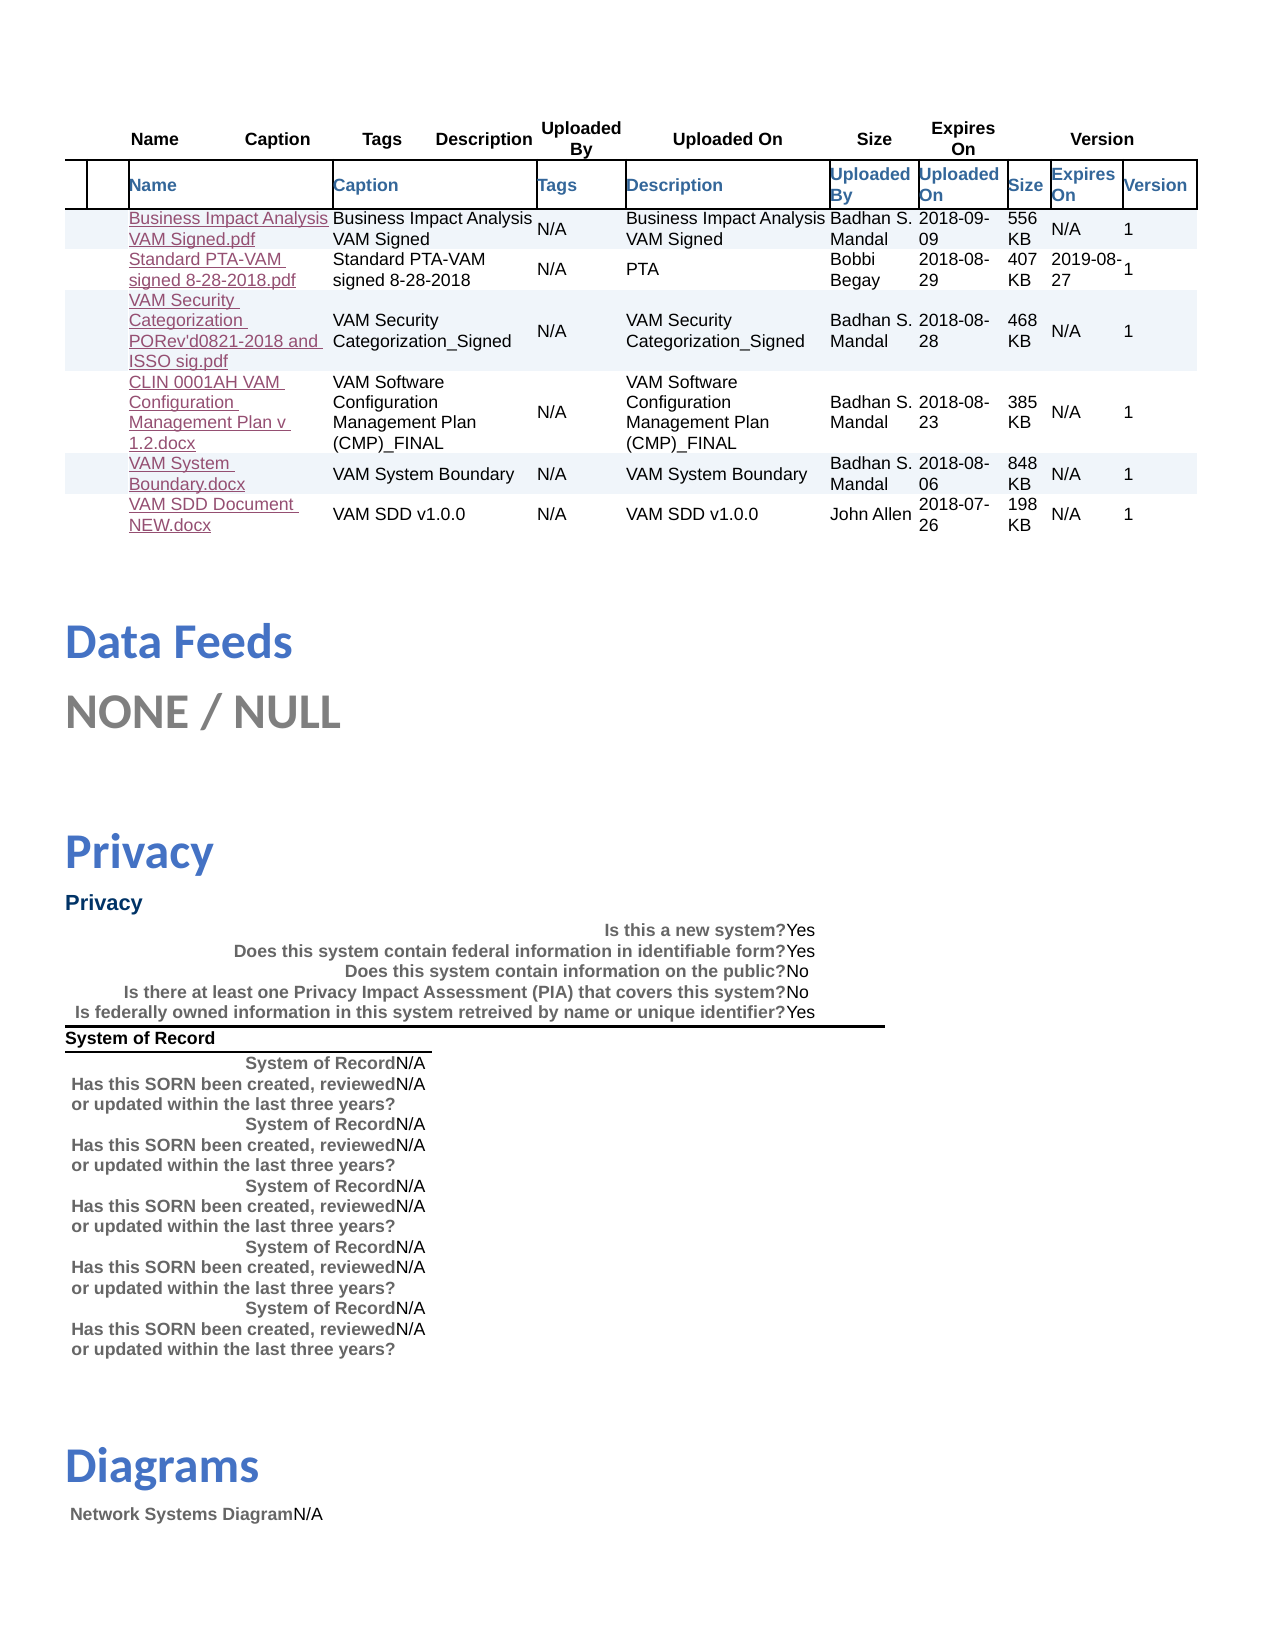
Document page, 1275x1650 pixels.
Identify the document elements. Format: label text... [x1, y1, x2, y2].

table_cell N/A [1051, 494, 1123, 535]
table_header Caption [222, 118, 333, 159]
table_cell [1051, 535, 1123, 539]
table_cell Is there at least one Privacy Impact Assessment (PIA) that covers this system? [68, 981, 786, 1002]
table_cell Badhan S. Mandal [830, 290, 919, 371]
table_cell N/A [537, 494, 626, 535]
table_cell [65, 453, 87, 494]
table_cell N/A [537, 249, 626, 290]
table_cell [65, 249, 87, 290]
table_cell Yes [786, 920, 821, 941]
table_cell John Allen [830, 494, 919, 535]
table_header Tags [333, 118, 431, 159]
table_cell [919, 535, 1008, 539]
table_cell Uploaded By [831, 161, 918, 208]
table_cell N/A [396, 1196, 432, 1237]
table_cell N/A [396, 1114, 432, 1134]
table_cell Uploaded On [920, 161, 1007, 208]
table_cell 1 [1123, 453, 1197, 494]
table_header Version [1008, 118, 1197, 159]
table_cell Badhan S. Mandal [830, 210, 919, 249]
table_cell N/A [1051, 210, 1123, 249]
table_cell VAM Security Categorization PORev'd0821-2018 and ISSO sig.pdf [129, 290, 333, 371]
table_cell Badhan S. Mandal [830, 371, 919, 453]
table_cell 1 [1123, 290, 1197, 371]
table_header N/A [293, 1504, 329, 1524]
table_cell VAM SDD v1.0.0 [333, 494, 537, 535]
table_cell [87, 290, 128, 371]
text NONE / NULL [65, 680, 1190, 741]
table_cell 407 KB [1008, 249, 1051, 290]
table_cell Business Impact Analysis VAM Signed [626, 210, 830, 249]
table_cell 385 KB [1008, 371, 1051, 453]
table_cell Bobbi Begay [830, 249, 919, 290]
table_cell Has this SORN been created, reviewed or updated within the last three years? [65, 1318, 396, 1359]
table_cell N/A [396, 1135, 432, 1175]
table_cell Yes [786, 941, 821, 961]
table_cell [88, 161, 128, 208]
table_header Uploaded On [626, 118, 830, 159]
table_cell Description [627, 161, 829, 208]
table_cell Standard PTA-VAM signed 8-28-2018.pdf [129, 249, 333, 290]
table_header Size [830, 118, 919, 159]
table_header Network Systems Diagram [65, 1504, 293, 1524]
table_cell [65, 494, 87, 535]
table_header [145, 890, 885, 915]
table_header Name [87, 118, 222, 159]
table_cell N/A [396, 1298, 432, 1318]
table_cell VAM System Boundary.docx [129, 453, 333, 494]
table_cell [87, 210, 128, 249]
table_cell Is federally owned information in this system retreived by name or unique identifier? [68, 1002, 786, 1022]
table_cell N/A [537, 371, 626, 453]
table_cell [65, 290, 87, 371]
table_cell VAM Security Categorization_Signed [626, 290, 830, 371]
table_cell Is this a new system? [68, 920, 786, 941]
table_cell [87, 453, 128, 494]
table_cell 2018-07-26 [919, 494, 1008, 535]
table_cell [1008, 535, 1051, 539]
table_cell 1 [1123, 371, 1197, 453]
table_cell VAM SDD Document NEW.docx [129, 494, 333, 535]
table_header [68, 915, 821, 920]
table_cell VAM System Boundary [333, 453, 537, 494]
table_cell Standard PTA-VAM signed 8-28-2018 [333, 249, 537, 290]
table_cell Business Impact Analysis VAM Signed.pdf [129, 210, 333, 249]
table_cell System of Record [65, 1053, 396, 1073]
table_cell [626, 535, 830, 539]
table_cell Does this system contain federal information in identifiable form? [68, 941, 786, 961]
text Data Feeds [65, 610, 1190, 671]
table_cell PTA [626, 249, 830, 290]
table_cell [222, 535, 333, 539]
table_cell 1 [1123, 249, 1197, 290]
text Privacy [65, 820, 1190, 881]
table_cell 2018-09-09 [919, 210, 1008, 249]
table_cell Badhan S. Mandal [830, 453, 919, 494]
table_cell [87, 249, 128, 290]
table_cell Name [130, 161, 332, 208]
table_cell Tags [538, 161, 625, 208]
table_cell 2018-08-29 [919, 249, 1008, 290]
table_cell System of Record [65, 1237, 396, 1257]
table_cell Caption [334, 161, 536, 208]
table_header Expires On [919, 118, 1008, 159]
table_cell 2018-08-06 [919, 453, 1008, 494]
table_cell [1123, 535, 1197, 539]
table_cell [65, 371, 87, 453]
table_cell [129, 535, 222, 539]
table_cell N/A [396, 1073, 432, 1114]
table_cell [537, 535, 626, 539]
table_cell [431, 535, 537, 539]
table_cell 556 KB [1008, 210, 1051, 249]
table_cell 2018-08-28 [919, 290, 1008, 371]
table_cell CLIN 0001AH VAM Configuration Management Plan v 1.2.docx [129, 371, 333, 453]
table_cell 2018-08-23 [919, 371, 1008, 453]
table_cell 1 [1123, 210, 1197, 249]
table_cell VAM System Boundary [626, 453, 830, 494]
table_cell [68, 915, 885, 1025]
table_cell VAM Software Configuration Management Plan (CMP)_FINAL [626, 371, 830, 453]
table_cell N/A [396, 1318, 432, 1359]
table_cell 848 KB [1008, 453, 1051, 494]
table_cell N/A [396, 1237, 432, 1257]
table_cell N/A [1051, 371, 1123, 453]
table_cell [830, 535, 919, 539]
table_cell N/A [537, 453, 626, 494]
table_cell 198 KB [1008, 494, 1051, 535]
table_cell [333, 535, 431, 539]
table_cell VAM Software Configuration Management Plan (CMP)_FINAL [333, 371, 537, 453]
table_cell VAM Security Categorization_Signed [333, 290, 537, 371]
table_cell Has this SORN been created, reviewed or updated within the last three years? [65, 1196, 396, 1237]
table_cell N/A [537, 210, 626, 249]
table_cell N/A [537, 290, 626, 371]
table_cell Expires On [1052, 161, 1122, 208]
table_header [329, 1504, 481, 1524]
table_cell [87, 371, 128, 453]
table_cell 2019-08-27 [1051, 249, 1123, 290]
table_header Description [431, 118, 537, 159]
table_cell N/A [1051, 290, 1123, 371]
table_cell N/A [1051, 453, 1123, 494]
table_cell Has this SORN been created, reviewed or updated within the last three years? [65, 1073, 396, 1114]
table_cell No [786, 981, 821, 1002]
table_cell 468 KB [1008, 290, 1051, 371]
table_cell VAM SDD v1.0.0 [626, 494, 830, 535]
table_cell Does this system contain information on the public? [68, 961, 786, 981]
table_cell 1 [1123, 494, 1197, 535]
table_cell [87, 494, 128, 535]
table_cell Size [1009, 161, 1050, 208]
table_cell Business Impact Analysis VAM Signed [333, 210, 537, 249]
table_header Privacy [65, 890, 145, 915]
table_cell Yes [786, 1002, 821, 1022]
table_header [481, 1504, 898, 1524]
table_cell System of Record [65, 1298, 396, 1318]
table_cell System of Record [65, 1114, 396, 1134]
table_header [898, 1504, 1190, 1524]
table_header System of Record [65, 1028, 432, 1051]
table_cell N/A [396, 1175, 432, 1196]
table_cell [65, 161, 86, 208]
table_header Uploaded By [537, 118, 626, 159]
table_header [74, 118, 87, 159]
table_cell Version [1124, 161, 1196, 208]
table_cell Has this SORN been created, reviewed or updated within the last three years? [65, 1135, 396, 1175]
table_header [65, 118, 74, 159]
table_cell N/A [396, 1053, 432, 1073]
table_cell N/A [396, 1257, 432, 1298]
text Diagrams [65, 1434, 1190, 1495]
table_cell [87, 535, 128, 539]
table_cell [65, 1028, 885, 1364]
table_cell System of Record [65, 1175, 396, 1196]
table_cell [74, 535, 87, 539]
table_cell Has this SORN been created, reviewed or updated within the last three years? [65, 1257, 396, 1298]
table_cell No [786, 961, 821, 981]
table_cell [65, 210, 87, 249]
